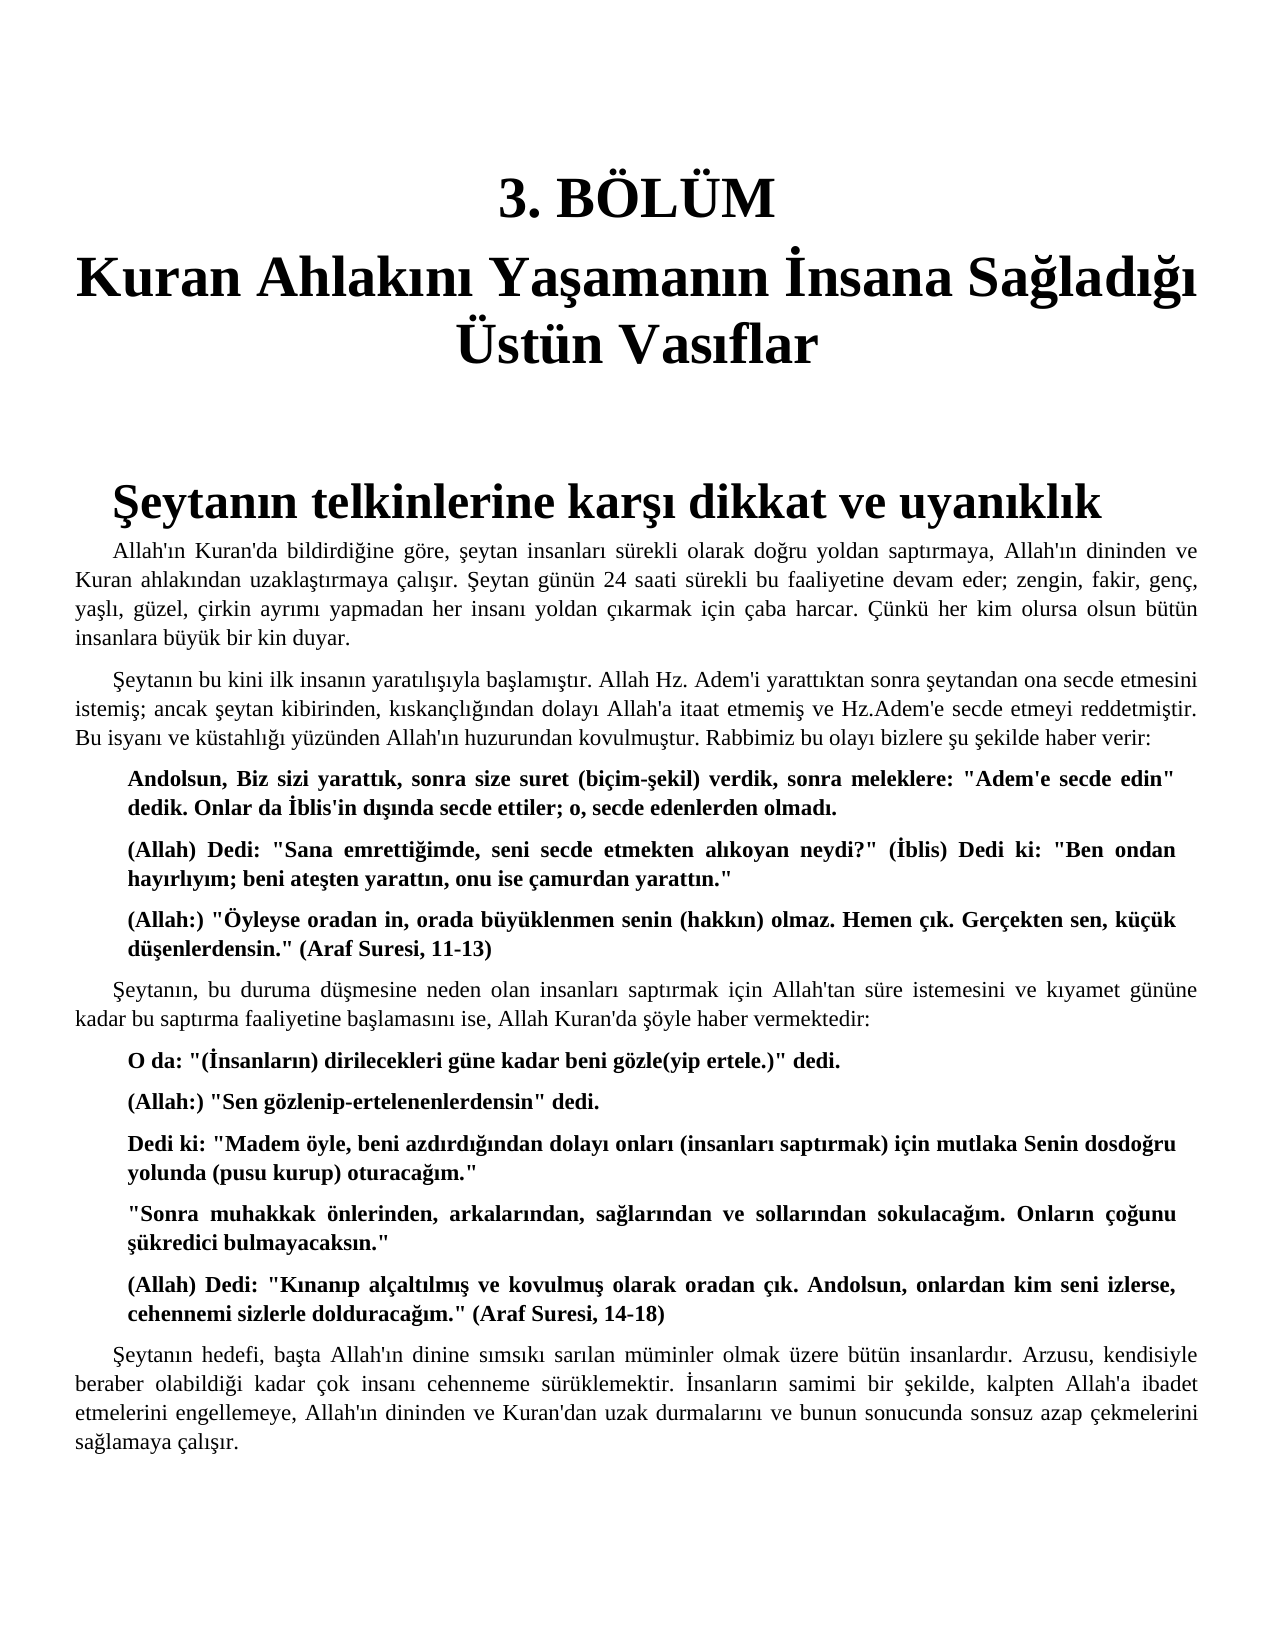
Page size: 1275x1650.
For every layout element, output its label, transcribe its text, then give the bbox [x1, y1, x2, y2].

text Dedi ki: "Madem öyle, beni azdırdığından dolayı onları (insanları saptırmak) için mutlaka Senin dosdoğru yolunda (pusu kurup) oturacağım." [127, 1130, 1177, 1185]
subtitle 3. BÖLÜM [75, 162, 1200, 229]
text (Allah) Dedi: "Sana emrettiğimde, seni secde etmekten alıkoyan neydi?" (İblis) Dedi ki: "Ben ondan hayırlıyım; beni ateşten yarattın, onu ise çamurdan yarattın." [127, 836, 1177, 891]
subtitle Kuran Ahlakını Yaşamanın İnsana Sağladığı Üstün Vasıflar [75, 242, 1200, 376]
text Şeytanın hedefi, başta Allah'ın dinine sımsıkı sarılan müminler olmak üzere bütün insanlardır. Arzusu, kendisiyle beraber olabildiği kadar çok insanı cehenneme sürüklemektir. İnsanların samimi bir şekilde, kalpten Allah'a ibadet etmelerini engellemeye, Allah'ın dininden ve Kuran'dan uzak durmalarını ve bunun sonucunda sonsuz azap çekmelerini sağlamaya çalışır. [75, 1341, 1200, 1454]
text (Allah:) "Öyleyse oradan in, orada büyüklenmen senin (hakkın) olmaz. Hemen çık. Gerçekten sen, küçük düşenlerdensin." (Araf Suresi, 11-13) [127, 906, 1177, 961]
text O da: "(İnsanların) dirilecekleri güne kadar beni gözle(yip ertele.)" dedi. [127, 1047, 1177, 1073]
text Allah'ın Kuran'da bildirdiğine göre, şeytan insanları sürekli olarak doğru yoldan saptırmaya, Allah'ın dininden ve Kuran ahlakından uzaklaştırmaya çalışır. Şeytan günün 24 saati sürekli bu faaliyetine devam eder; zengin, fakir, genç, yaşlı, güzel, çirkin ayrımı yapmadan her insanı yoldan çıkarmak için çaba harcar. Çünkü her kim olursa olsun bütün insanlara büyük bir kin duyar. [75, 537, 1200, 651]
text "Sonra muhakkak önlerinden, arkalarından, sağlarından ve sollarından sokulacağım. Onların çoğunu şükredici bulmayacaksın." [127, 1200, 1177, 1256]
text Andolsun, Biz sizi yarattık, sonra size suret (biçim-şekil) verdik, sonra meleklere: "Adem'e secde edin" dedik. Onlar da İblis'in dışında secde ettiler; o, secde edenlerden olmadı. [127, 765, 1177, 821]
text (Allah) Dedi: "Kınanıp alçaltılmış ve kovulmuş olarak oradan çık. Andolsun, onlardan kim seni izlerse, cehennemi sizlerle dolduracağım." (Araf Suresi, 14-18) [127, 1271, 1177, 1326]
text Şeytanın, bu duruma düşmesine neden olan insanları saptırmak için Allah'tan süre istemesini ve kıyamet gününe kadar bu saptırma faaliyetine başlamasını ise, Allah Kuran'da şöyle haber vermektedir: [75, 976, 1200, 1032]
text Şeytanın bu kini ilk insanın yaratılışıyla başlamıştır. Allah Hz. Adem'i yarattıktan sonra şeytandan ona secde etmesini istemiş; ancak şeytan kibirinden, kıskançlığından dolayı Allah'a itaat etmemiş ve Hz.Adem'e secde etmeyi reddetmiştir. Bu isyanı ve küstahlığı yüzünden Allah'ın huzurundan kovulmuştur. Rabbimiz bu olayı bizlere şu şekilde haber verir: [75, 666, 1200, 750]
subtitle Şeytanın telkinlerine karşı dikkat ve uyanıklık [112, 472, 1200, 529]
text (Allah:) "Sen gözlenip-ertelenenlerdensin" dedi. [127, 1088, 1177, 1115]
